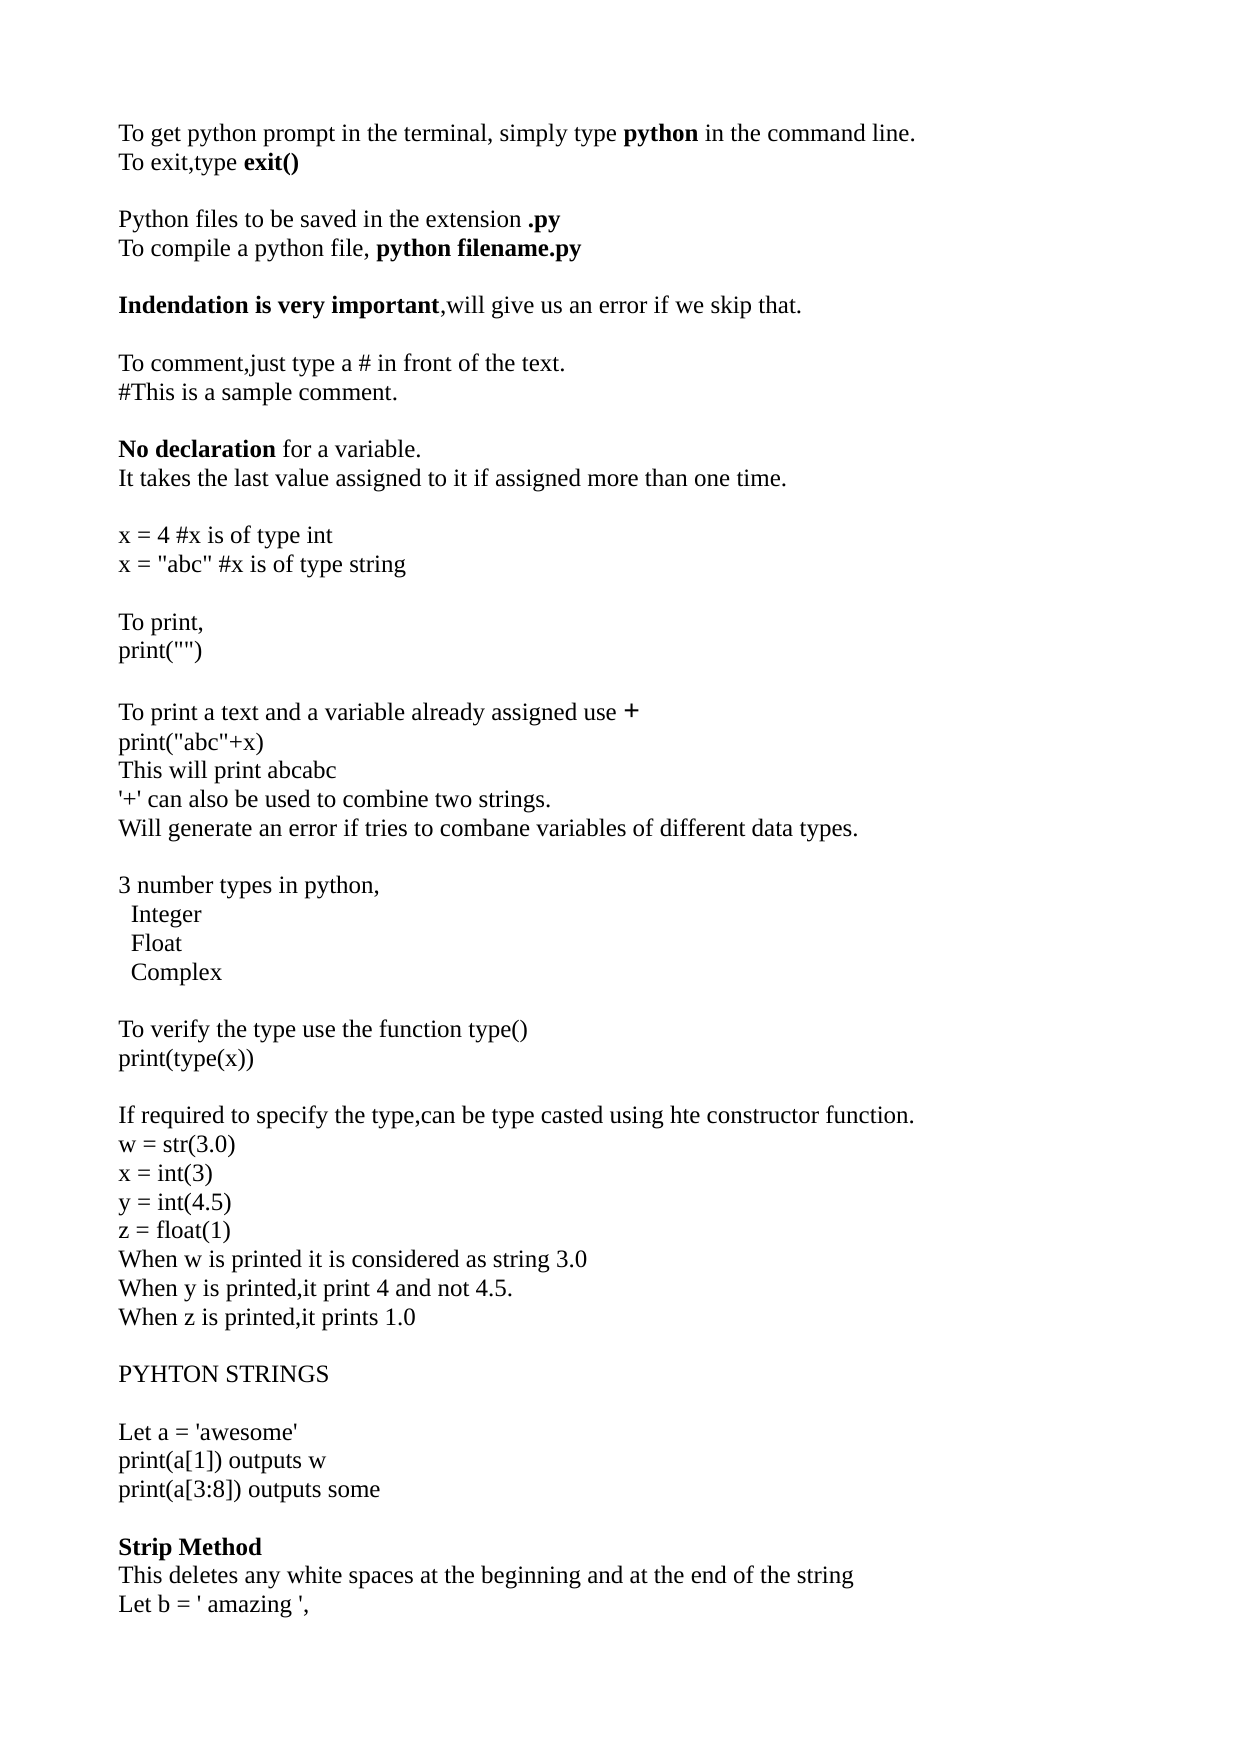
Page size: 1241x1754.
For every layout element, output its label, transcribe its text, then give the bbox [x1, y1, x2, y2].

text x = "abc" #x is of type string [118, 549, 1122, 578]
text x = 4 #x is of type int [118, 521, 1122, 549]
text To get python prompt in the terminal, simply type python in the command line. [118, 118, 1122, 147]
text When w is printed it is considered as string 3.0 [118, 1244, 1122, 1273]
text To compile a python file, python filename.py [118, 233, 1122, 262]
text Integer [118, 899, 1122, 928]
text print("") [118, 636, 1122, 664]
text 3 number types in python, [118, 870, 1122, 899]
text No declaration for a variable. [118, 434, 1122, 463]
text #This is a sample comment. [118, 377, 1122, 406]
text print(type(x)) [118, 1043, 1122, 1072]
text '+' can also be used to combine two strings. [118, 784, 1122, 813]
text To print a text and a variable already assigned use + [118, 693, 1122, 727]
text To comment,just type a # in front of the text. [118, 348, 1122, 377]
text print("abc"+x) [118, 727, 1122, 755]
text Let b = ' amazing ', [118, 1589, 1122, 1618]
text Python files to be saved in the extension .py [118, 204, 1122, 233]
text If required to specify the type,can be type casted using hte constructor function. [118, 1100, 1122, 1129]
text print(a[3:8]) outputs some [118, 1474, 1122, 1503]
text This will print abcabc [118, 755, 1122, 784]
text This deletes any white spaces at the beginning and at the end of the string [118, 1560, 1122, 1589]
text w = str(3.0) [118, 1129, 1122, 1158]
text z = float(1) [118, 1215, 1122, 1244]
text Float [118, 928, 1122, 957]
text PYHTON STRINGS [118, 1359, 1122, 1388]
text To print, [118, 607, 1122, 636]
text y = int(4.5) [118, 1187, 1122, 1215]
text When y is printed,it print 4 and not 4.5. [118, 1273, 1122, 1302]
text Will generate an error if tries to combane variables of different data types. [118, 813, 1122, 842]
text Let a = 'awesome' [118, 1417, 1122, 1445]
text It takes the last value assigned to it if assigned more than one time. [118, 463, 1122, 492]
text Strip Method [118, 1532, 1122, 1560]
text x = int(3) [118, 1158, 1122, 1187]
text Complex [118, 957, 1122, 985]
text To verify the type use the function type() [118, 1014, 1122, 1043]
text When z is printed,it prints 1.0 [118, 1302, 1122, 1330]
text Indendation is very important,will give us an error if we skip that. [118, 291, 1122, 319]
text print(a[1]) outputs w [118, 1445, 1122, 1474]
text To exit,type exit() [118, 147, 1122, 176]
